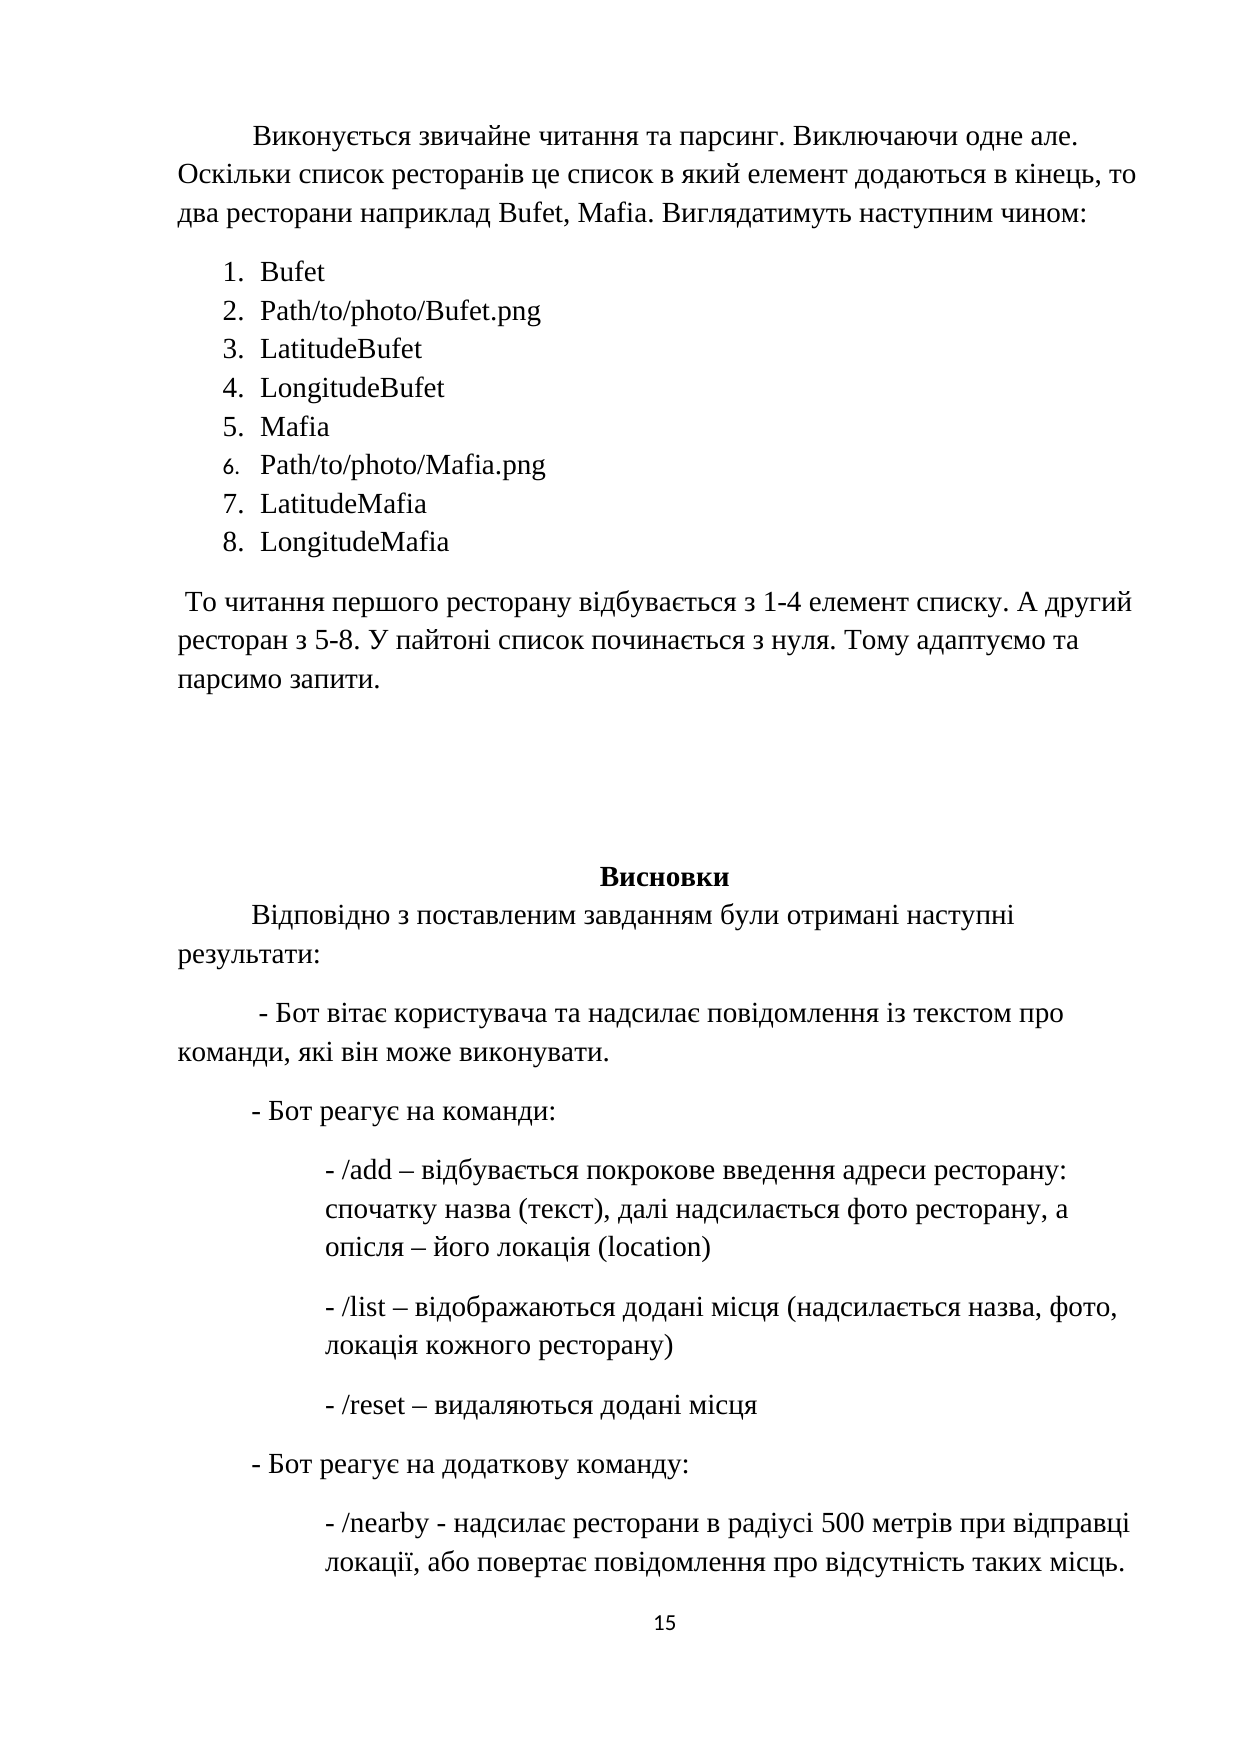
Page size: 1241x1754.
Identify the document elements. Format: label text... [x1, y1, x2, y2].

text - /аdd – відбувається покрокове введення адреси ресторану: спочатку назва (текст), далі надсилається фото ресторану, а опісля – його локація (location) [325, 1152, 1152, 1263]
text То читання першого ресторану відбувається з 1-4 елемент списку. А другий ресторан з 5-8. У пайтоні список починається з нуля. Тому адаптуємо та парсимо запити. [177, 584, 1152, 694]
text - Бот реагує на команди: [177, 1093, 1152, 1127]
text - Бот реагує на додаткову команду: [177, 1446, 1152, 1480]
list LongitudeBufet [222, 370, 1152, 404]
text - /reset – видаляються додані місця [325, 1387, 1152, 1420]
text Виконується звичайне читання та парсинг. Виключаючи одне але. Оскільки список ресторанів це список в який елемент додаються в кінець, то два ресторани наприклад Bufet, Mafia. Виглядатимуть наступним чином: [177, 118, 1152, 229]
list LongitudeMafia [222, 524, 1152, 558]
list Mafia [222, 409, 1152, 442]
list Path/to/photo/Mafia.png [222, 447, 1152, 481]
text - /nearby - надсилає ресторани в радіусі 500 метрів при відправці локації, або повертає повідомлення про відсутність таких місць. [325, 1506, 1152, 1578]
list LatitudeBufet [222, 332, 1152, 365]
list Path/to/photo/Bufet.png [222, 293, 1152, 327]
subtitle Висновки [177, 859, 1152, 892]
list Bufet [222, 254, 1152, 288]
text Відповідно з поставленим завданням були отримані наступні результати: [177, 897, 1152, 969]
list LatitudeMafia [222, 486, 1152, 519]
text - /list – відображаються додані місця (надсилається назва, фото, локація кожного ресторану) [325, 1289, 1152, 1361]
text - Бот вітає користувача та надсилає повідомлення із текстом про команди, які він може виконувати. [177, 995, 1152, 1067]
